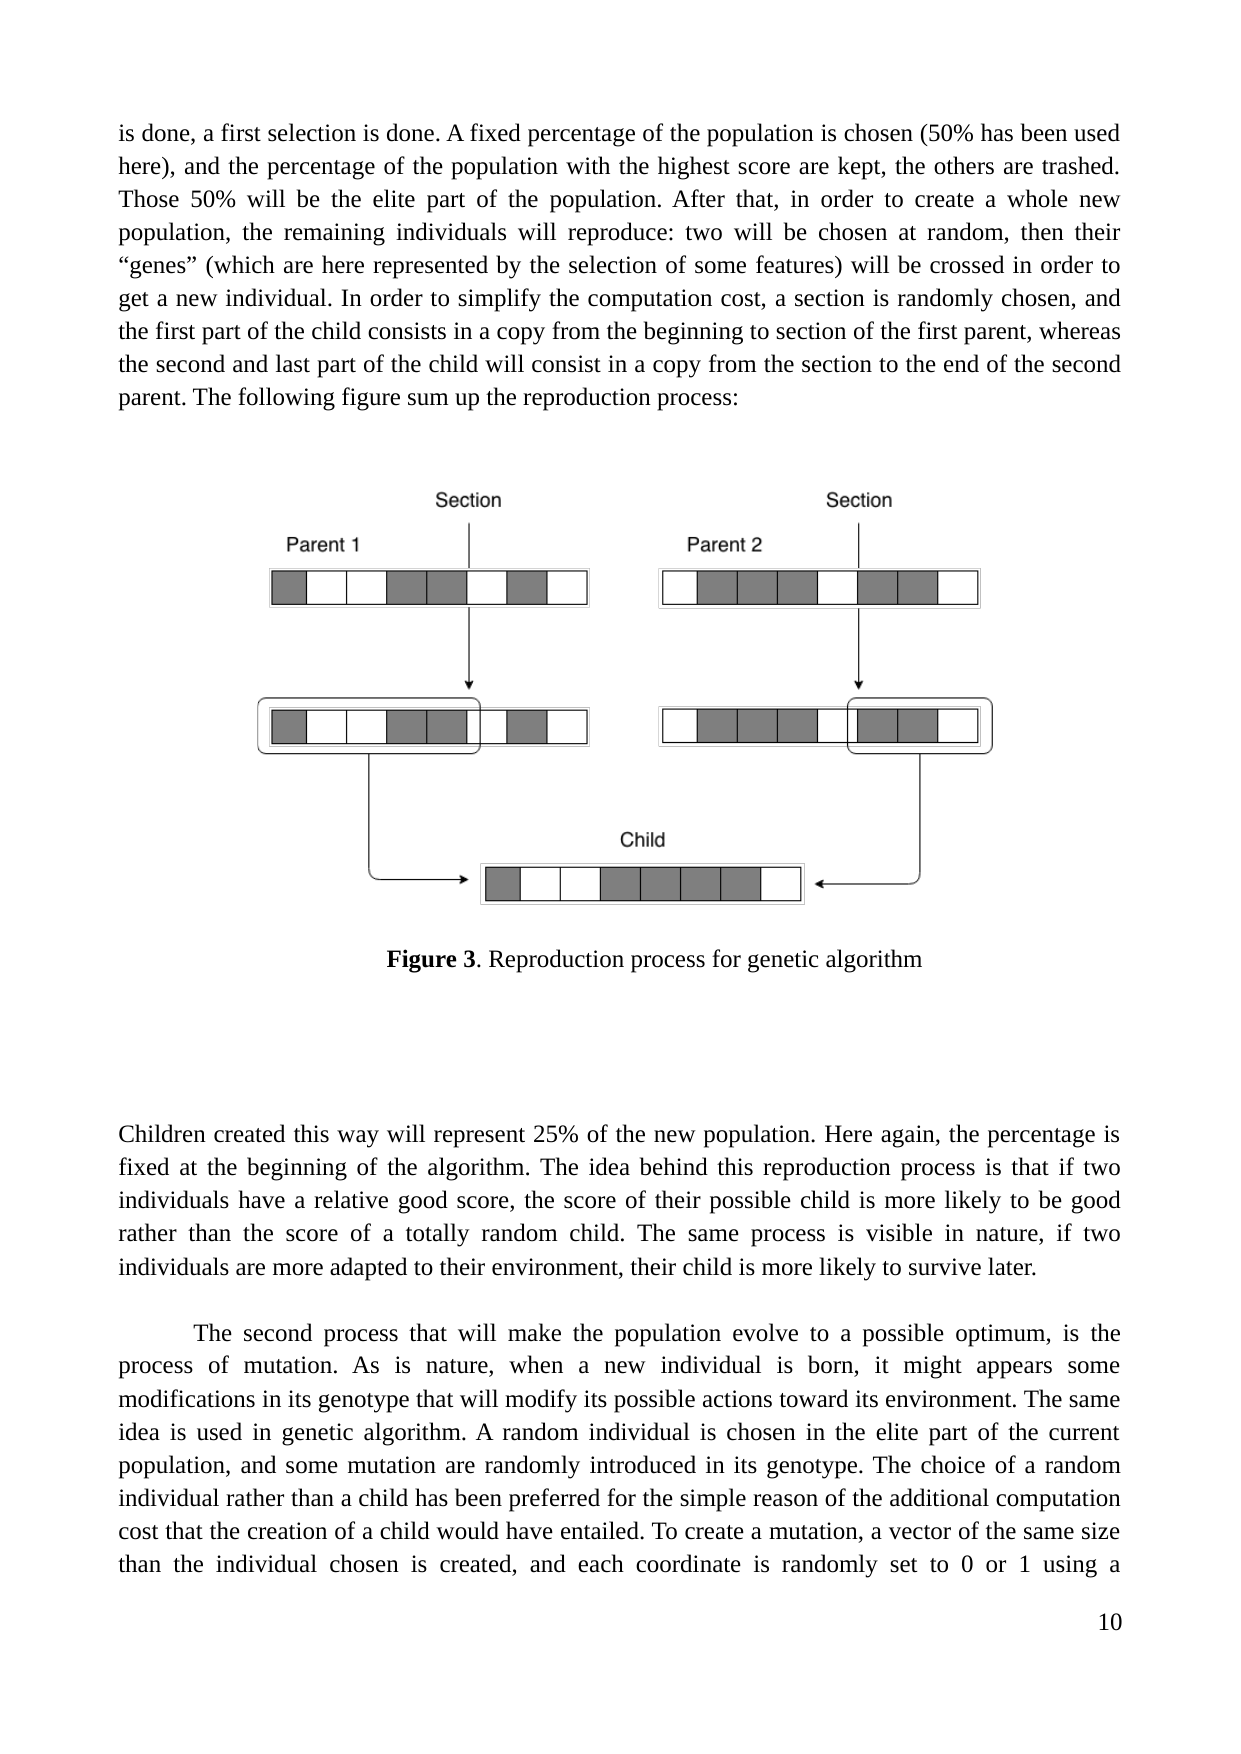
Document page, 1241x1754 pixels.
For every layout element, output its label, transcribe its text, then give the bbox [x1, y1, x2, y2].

text is done, a first selection is done. A fixed percentage of the population is chosen (50% has been used here), and the percentage of the population with the highest score are kept, the others are trashed. Those 50% will be the elite part of the population. After that, in order to create a whole new population, the remaining individuals will reproduce: two will be chosen at random, then their “genes” (which are here represented by the selection of some features) will be crossed in order to get a new individual. In order to simplify the computation cost, a section is randomly chosen, and the first part of the child consists in a copy from the beginning to section of the first parent, whereas the second and last part of the child will consist in a copy from the section to the end of the second parent. The following figure sum up the reproduction process: [118, 118, 1122, 411]
text Children created this way will represent 25% of the new population. Here again, the percentage is fixed at the beginning of the algorithm. The idea behind this reproduction process is that if two individuals have a relative good score, the score of their possible child is more likely to be good rather than the score of a totally random child. The same process is visible in nature, if two individuals are more adapted to their environment, their child is more likely to survive later. [118, 1119, 1122, 1280]
picture [257, 478, 994, 908]
text The second process that will make the population evolve to a possible optimum, is the process of mutation. As is nature, when a new individual is born, it might appears some modifications in its genotype that will modify its possible actions toward its environment. The same idea is used in genetic algorithm. A random individual is chosen in the elite part of the current population, and some mutation are randomly introduced in its genotype. The choice of a random individual rather than a child has been preferred for the simple reason of the additional computation cost that the creation of a child would have entailed. To create a mutation, a vector of the same size than the individual chosen is created, and each coordinate is randomly set to 0 or 1 using a [118, 1318, 1122, 1577]
